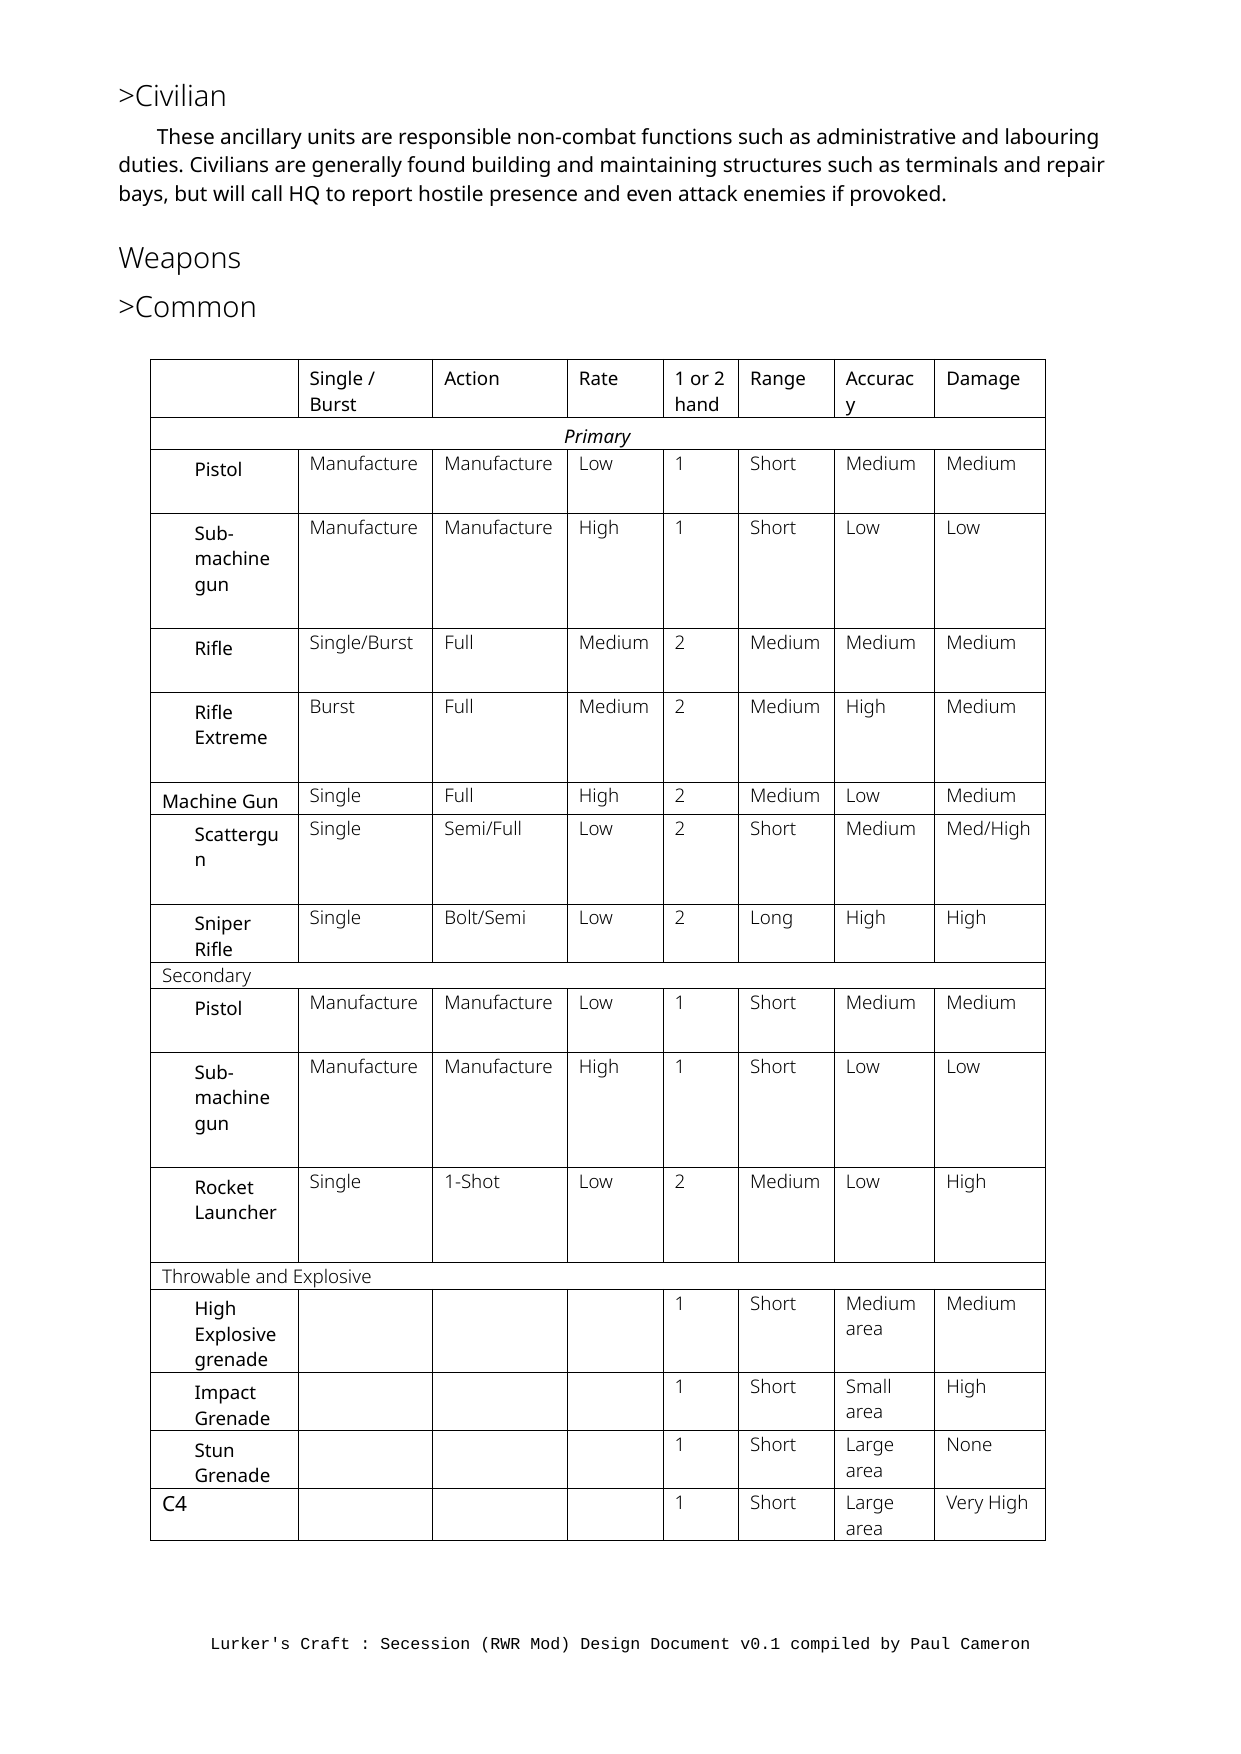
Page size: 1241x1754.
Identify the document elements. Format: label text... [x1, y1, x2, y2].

table_cell [433, 1373, 567, 1430]
table_cell Machine Gun [151, 783, 298, 814]
table_cell 1 [664, 1053, 738, 1167]
table_header [151, 360, 298, 417]
table_cell Single [299, 815, 432, 903]
table_cell None [935, 1431, 1045, 1488]
table_cell Large area [835, 1431, 934, 1488]
table_cell Short [739, 989, 834, 1052]
table_cell [568, 1290, 663, 1372]
table_cell Primary [151, 418, 1045, 449]
table_cell 2 [664, 693, 738, 782]
table_cell Short [739, 1373, 834, 1430]
table_cell Medium [835, 989, 934, 1052]
table_cell Medium [568, 629, 663, 692]
table_cell 2 [664, 783, 738, 814]
table_cell Full [433, 783, 567, 814]
table_cell [299, 1489, 432, 1540]
table_cell 1 [664, 514, 738, 628]
table_cell High [935, 1373, 1045, 1430]
table_cell High [935, 1168, 1045, 1262]
table_header Rate [568, 360, 663, 417]
table_cell 2 [664, 1168, 738, 1262]
table_cell Low [935, 514, 1045, 628]
table_cell 1 [664, 989, 738, 1052]
table_cell High [935, 905, 1045, 962]
table_cell Very High [935, 1489, 1045, 1540]
table_cell Medium [739, 783, 834, 814]
table_cell [568, 1431, 663, 1488]
table_cell 2 [664, 815, 738, 903]
table_cell Pistol [151, 989, 298, 1052]
table_cell High [568, 1053, 663, 1167]
table_cell Manufacture [299, 450, 432, 513]
table_cell Medium [935, 989, 1045, 1052]
table_cell Medium [739, 693, 834, 782]
table_cell 1 [664, 1290, 738, 1372]
table_cell High [568, 514, 663, 628]
table_cell Rocket Launcher [151, 1168, 298, 1262]
table_cell Medium [935, 783, 1045, 814]
table_cell Single/Burst [299, 629, 432, 692]
table_header Damage [935, 360, 1045, 417]
table_cell Large area [835, 1489, 934, 1540]
table_cell Short [739, 815, 834, 903]
table_cell Impact Grenade [151, 1373, 298, 1430]
table_cell High [835, 693, 934, 782]
table_cell Manufacture [433, 1053, 567, 1167]
table_cell Bolt/Semi [433, 905, 567, 962]
table_cell Low [835, 1168, 934, 1262]
table_cell [433, 1431, 567, 1488]
table_cell Medium area [835, 1290, 934, 1372]
table_header Range [739, 360, 834, 417]
table_cell Medium [835, 815, 934, 903]
table_header Single / Burst [299, 360, 432, 417]
table_cell Manufacture [299, 514, 432, 628]
table_cell Low [935, 1053, 1045, 1167]
table_cell Single [299, 905, 432, 962]
table_cell Medium [935, 629, 1045, 692]
table_cell Manufacture [433, 989, 567, 1052]
table_cell Low [835, 514, 934, 628]
table_cell Short [739, 514, 834, 628]
table_cell [433, 1290, 567, 1372]
table_cell Medium [935, 1290, 1045, 1372]
table_cell Low [835, 1053, 934, 1167]
table_header 1 or 2 hand [664, 360, 738, 417]
table_cell C4 [151, 1489, 298, 1540]
table_header Action [433, 360, 567, 417]
table_cell High Explosive grenade [151, 1290, 298, 1372]
table_cell Secondary [151, 963, 1045, 988]
table_cell High [835, 905, 934, 962]
table_cell Med/High [935, 815, 1045, 903]
table_cell 2 [664, 905, 738, 962]
table_cell Throwable and Explosive [151, 1263, 1045, 1289]
table_cell Manufacture [433, 514, 567, 628]
table_cell [568, 1373, 663, 1430]
table_cell Medium [739, 629, 834, 692]
table_cell Medium [568, 693, 663, 782]
table_cell 2 [664, 629, 738, 692]
table_cell Low [568, 905, 663, 962]
table_cell High [568, 783, 663, 814]
table_cell [299, 1373, 432, 1430]
table_cell [568, 1489, 663, 1540]
table_cell Small area [835, 1373, 934, 1430]
table_cell Sniper Rifle [151, 905, 298, 962]
table_cell Medium [739, 1168, 834, 1262]
table_cell Single [299, 1168, 432, 1262]
table_cell Medium [935, 450, 1045, 513]
table_cell 1-Shot [433, 1168, 567, 1262]
table_cell [299, 1290, 432, 1372]
table_cell Stun Grenade [151, 1431, 298, 1488]
table_cell 1 [664, 1373, 738, 1430]
table_cell Medium [835, 629, 934, 692]
table_cell Long [739, 905, 834, 962]
table_cell Short [739, 450, 834, 513]
table_cell Low [835, 783, 934, 814]
table_cell Low [568, 1168, 663, 1262]
table_cell Semi/Full [433, 815, 567, 903]
table_cell 1 [664, 1431, 738, 1488]
table_header Accuracy [835, 360, 934, 417]
subtitle >Common [118, 286, 1122, 326]
table_cell Low [568, 450, 663, 513]
table_cell Short [739, 1431, 834, 1488]
text These ancillary units are responsible non-combat functions such as administrative and labouring duties. Civilians are generally found building and maintaining structures such as terminals and repair bays, but will call HQ to report hostile presence and even attack enemies if provoked. [118, 122, 1122, 207]
table_cell Short [739, 1489, 834, 1540]
table_cell Low [568, 989, 663, 1052]
table_cell Sub-machine gun [151, 514, 298, 628]
table_cell Low [568, 815, 663, 903]
table_cell Rifle [151, 629, 298, 692]
table_cell Sub-machine gun [151, 1053, 298, 1167]
table_cell Full [433, 693, 567, 782]
table_cell Scattergun [151, 815, 298, 903]
table_cell Rifle Extreme [151, 693, 298, 782]
table_cell Short [739, 1053, 834, 1167]
table_cell [433, 1489, 567, 1540]
table_cell Manufacture [299, 989, 432, 1052]
table_cell 1 [664, 450, 738, 513]
table_cell Manufacture [433, 450, 567, 513]
table_cell Pistol [151, 450, 298, 513]
subtitle Weapons [118, 238, 1122, 277]
table_cell [299, 1431, 432, 1488]
table_cell Short [739, 1290, 834, 1372]
table_cell 1 [664, 1489, 738, 1540]
table_cell Medium [935, 693, 1045, 782]
subtitle >Civilian [118, 75, 1122, 115]
table_cell Single [299, 783, 432, 814]
table_cell Burst [299, 693, 432, 782]
table_cell Manufacture [299, 1053, 432, 1167]
table_cell Medium [835, 450, 934, 513]
table_cell Full [433, 629, 567, 692]
